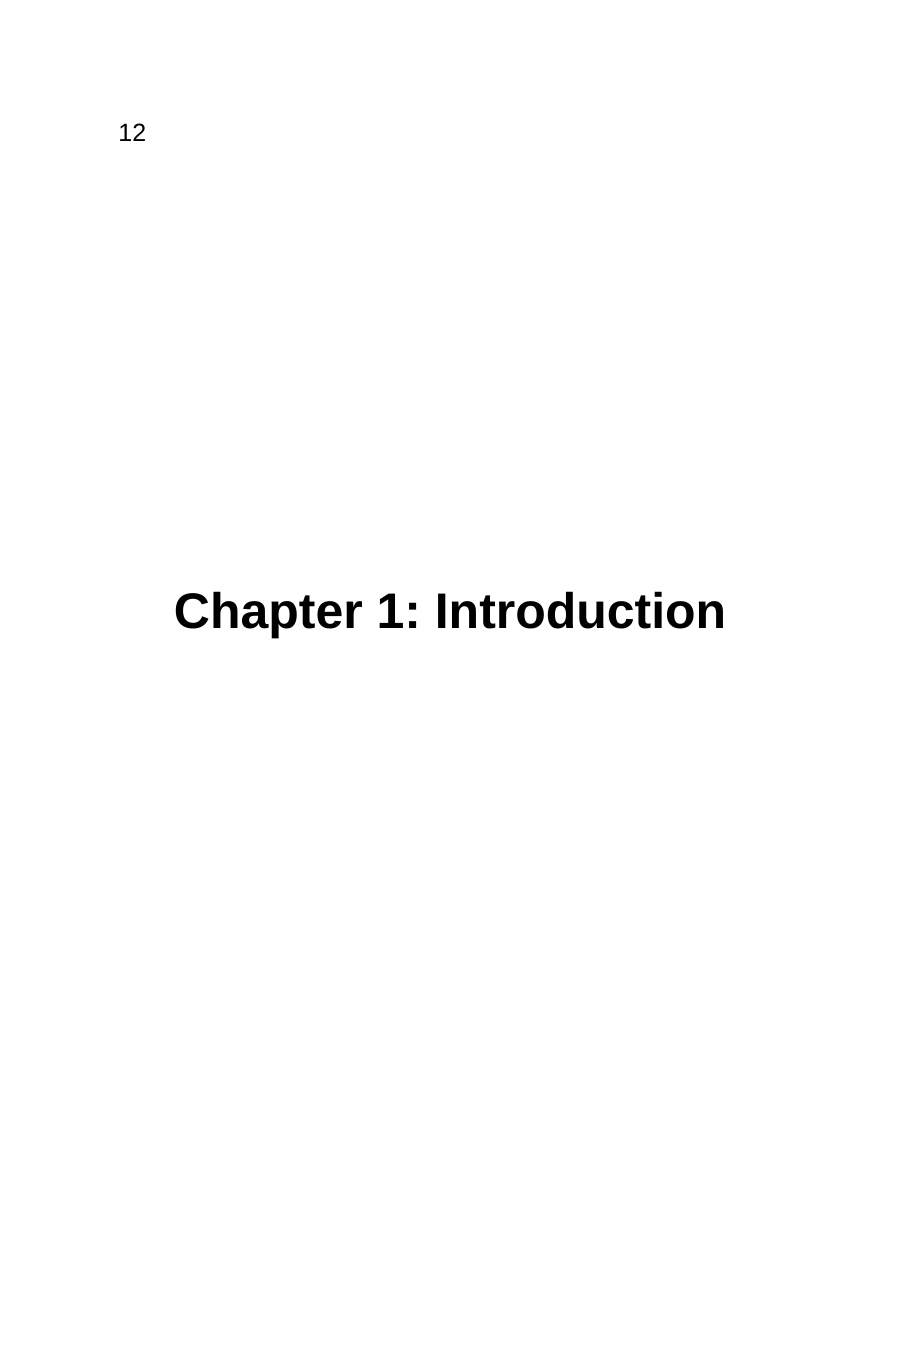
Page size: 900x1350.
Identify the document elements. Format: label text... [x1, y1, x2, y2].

subtitle Chapter 1: Introduction [118, 582, 782, 639]
